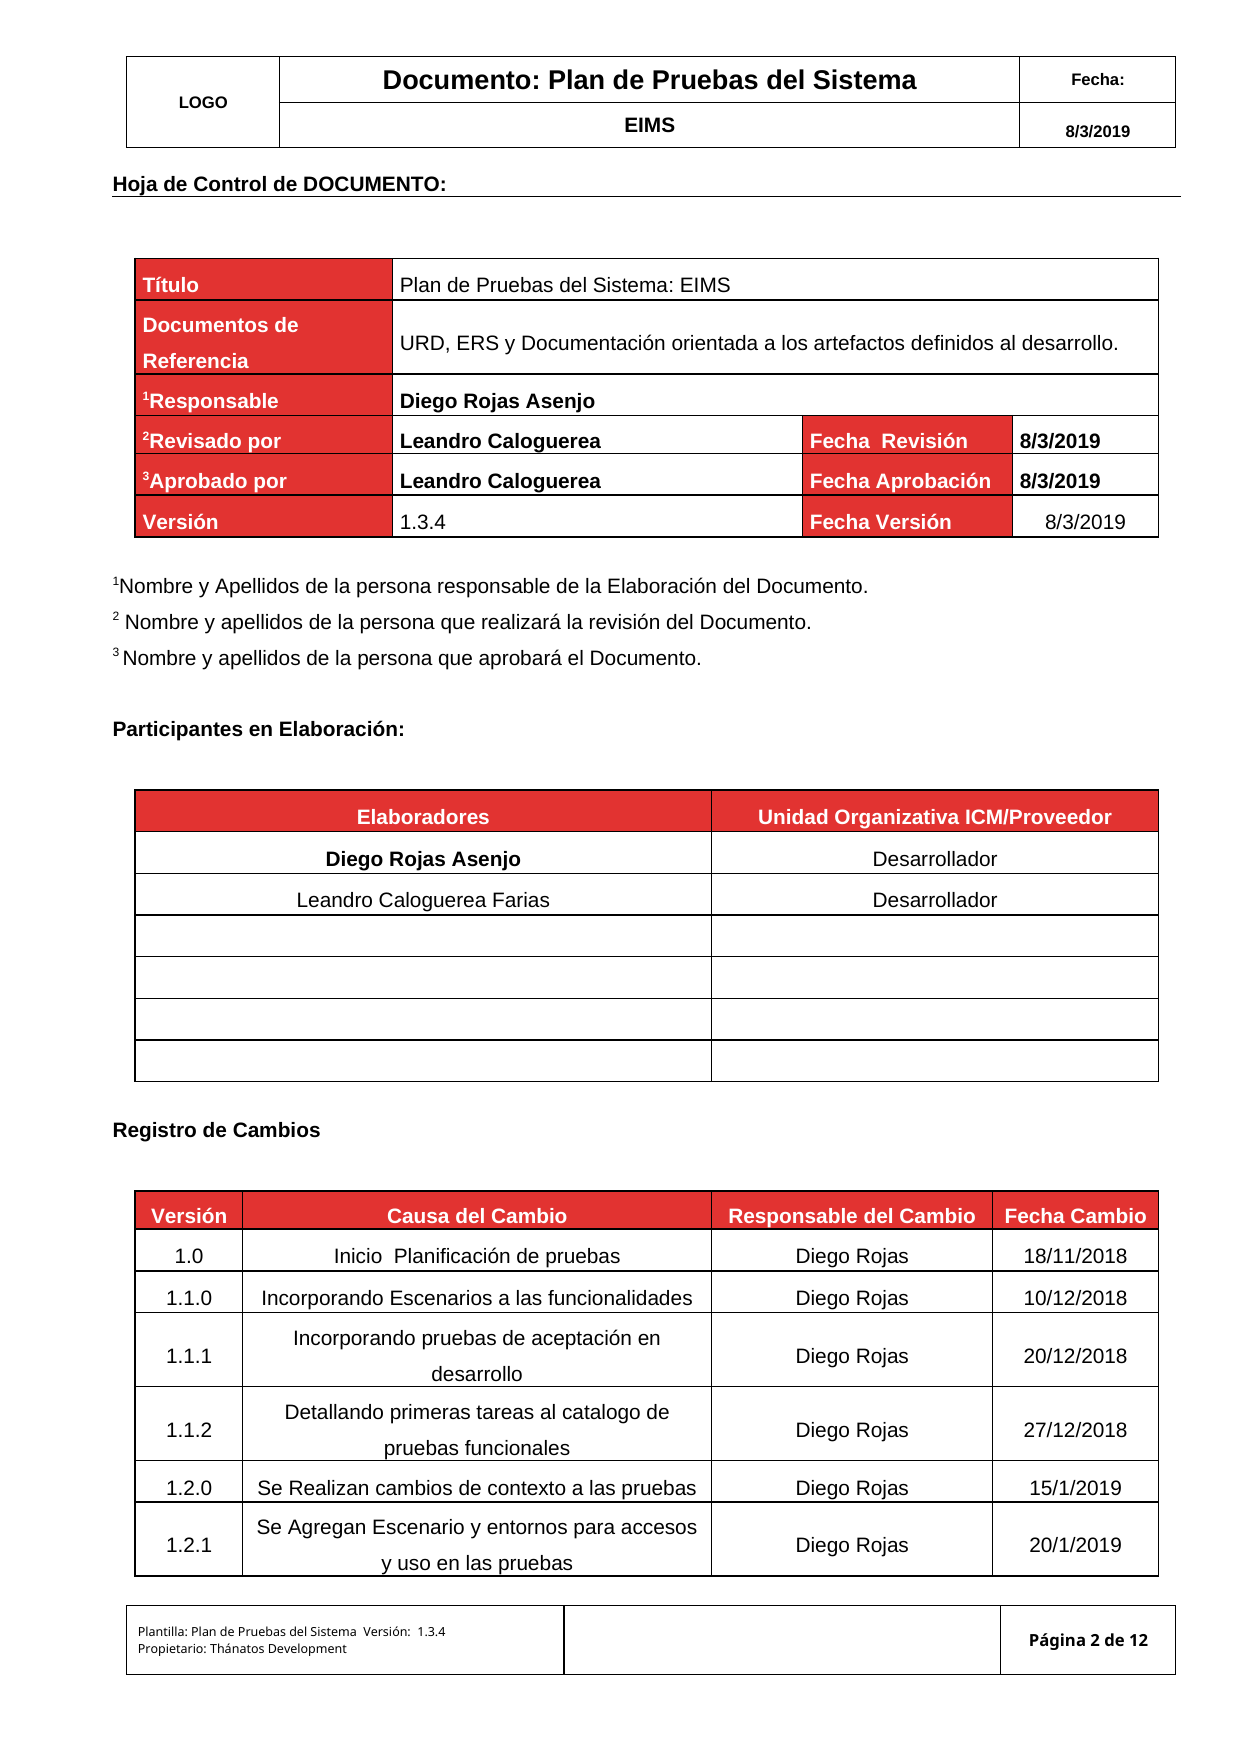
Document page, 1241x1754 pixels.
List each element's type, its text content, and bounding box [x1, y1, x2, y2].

text Registro de Cambios [112, 1118, 1181, 1142]
title Hoja de Control de DOCUMENTO: [112, 172, 1181, 196]
text 1Nombre y Apellidos de la persona responsable de la Elaboración del Documento. [112, 573, 1181, 597]
table_cell 8/3/2019 [1013, 496, 1158, 536]
table_cell 1.3.4 [393, 496, 802, 536]
table_cell [712, 1041, 1158, 1081]
table_header Fecha Cambio [993, 1192, 1158, 1228]
table_cell Leandro Caloguerea [393, 454, 802, 494]
table_cell 10/12/2018 [993, 1272, 1158, 1312]
table_cell Documentos de Referencia [136, 301, 392, 373]
table_cell 1.2.1 [136, 1503, 242, 1575]
table_cell URD, ERS y Documentación orientada a los artefactos definidos al desarrollo. [393, 301, 1158, 373]
table_cell [136, 957, 711, 997]
table_cell Diego Rojas [712, 1503, 992, 1575]
table_cell 3Aprobado por [136, 454, 392, 494]
table_cell Se Agregan Escenario y entornos para accesos y uso en las pruebas [243, 1503, 711, 1575]
table_cell 20/1/2019 [993, 1503, 1158, 1575]
table_cell Diego Rojas [712, 1230, 992, 1270]
table_header Causa del Cambio [243, 1192, 711, 1228]
table_cell 2Revisado por [136, 416, 392, 453]
table_cell [136, 1041, 711, 1081]
table_cell Diego Rojas Asenjo [393, 375, 1158, 415]
table_cell Desarrollador [712, 874, 1158, 914]
table_cell Diego Rojas [712, 1461, 992, 1501]
table_cell 1Responsable [136, 375, 392, 415]
table_cell Versión [136, 496, 392, 536]
table_cell [712, 916, 1158, 956]
table_cell Fecha Revisión [803, 416, 1012, 453]
table_header Unidad Organizativa ICM/Proveedor [712, 791, 1158, 831]
table_header Elaboradores [136, 791, 711, 831]
table_header Versión [136, 1192, 242, 1228]
table_cell 27/12/2018 [993, 1387, 1158, 1459]
table_cell Se Realizan cambios de contexto a las pruebas [243, 1461, 711, 1501]
table_cell 1.1.0 [136, 1272, 242, 1312]
table_cell 20/12/2018 [993, 1313, 1158, 1386]
table_cell 18/11/2018 [993, 1230, 1158, 1270]
table_header Título [136, 259, 392, 299]
table_cell Incorporando Escenarios a las funcionalidades [243, 1272, 711, 1312]
table_cell Leandro Caloguerea Farias [136, 874, 711, 914]
table_cell [712, 957, 1158, 997]
table_cell [712, 999, 1158, 1039]
text 3 Nombre y apellidos de la persona que aprobará el Documento. [112, 645, 1181, 669]
table_cell [136, 999, 711, 1039]
table_cell Detallando primeras tareas al catalogo de pruebas funcionales [243, 1387, 711, 1459]
table_cell Leandro Caloguerea [393, 416, 802, 453]
table_cell 8/3/2019 [1013, 454, 1158, 494]
text Participantes en Elaboración: [112, 717, 1181, 741]
table_cell Diego Rojas Asenjo [136, 832, 711, 872]
table_cell Fecha Aprobación [803, 454, 1012, 494]
table_cell 15/1/2019 [993, 1461, 1158, 1501]
table_cell Diego Rojas [712, 1387, 992, 1459]
table_cell Incorporando pruebas de aceptación en desarrollo [243, 1313, 711, 1386]
table_cell Diego Rojas [712, 1272, 992, 1312]
table_cell 1.1.2 [136, 1387, 242, 1459]
table_cell [136, 916, 711, 956]
table_cell Inicio Planificación de pruebas [243, 1230, 711, 1270]
table_cell Fecha Versión [803, 496, 1012, 536]
text 2 Nombre y apellidos de la persona que realizará la revisión del Documento. [112, 609, 1181, 633]
table_cell 1.1.1 [136, 1313, 242, 1386]
table_cell 1.0 [136, 1230, 242, 1270]
table_cell 8/3/2019 [1013, 416, 1158, 453]
table_cell 1.2.0 [136, 1461, 242, 1501]
table_header Responsable del Cambio [712, 1192, 992, 1228]
table_cell Diego Rojas [712, 1313, 992, 1386]
table_header Plan de Pruebas del Sistema: EIMS [393, 259, 1158, 299]
table_cell Desarrollador [712, 832, 1158, 872]
